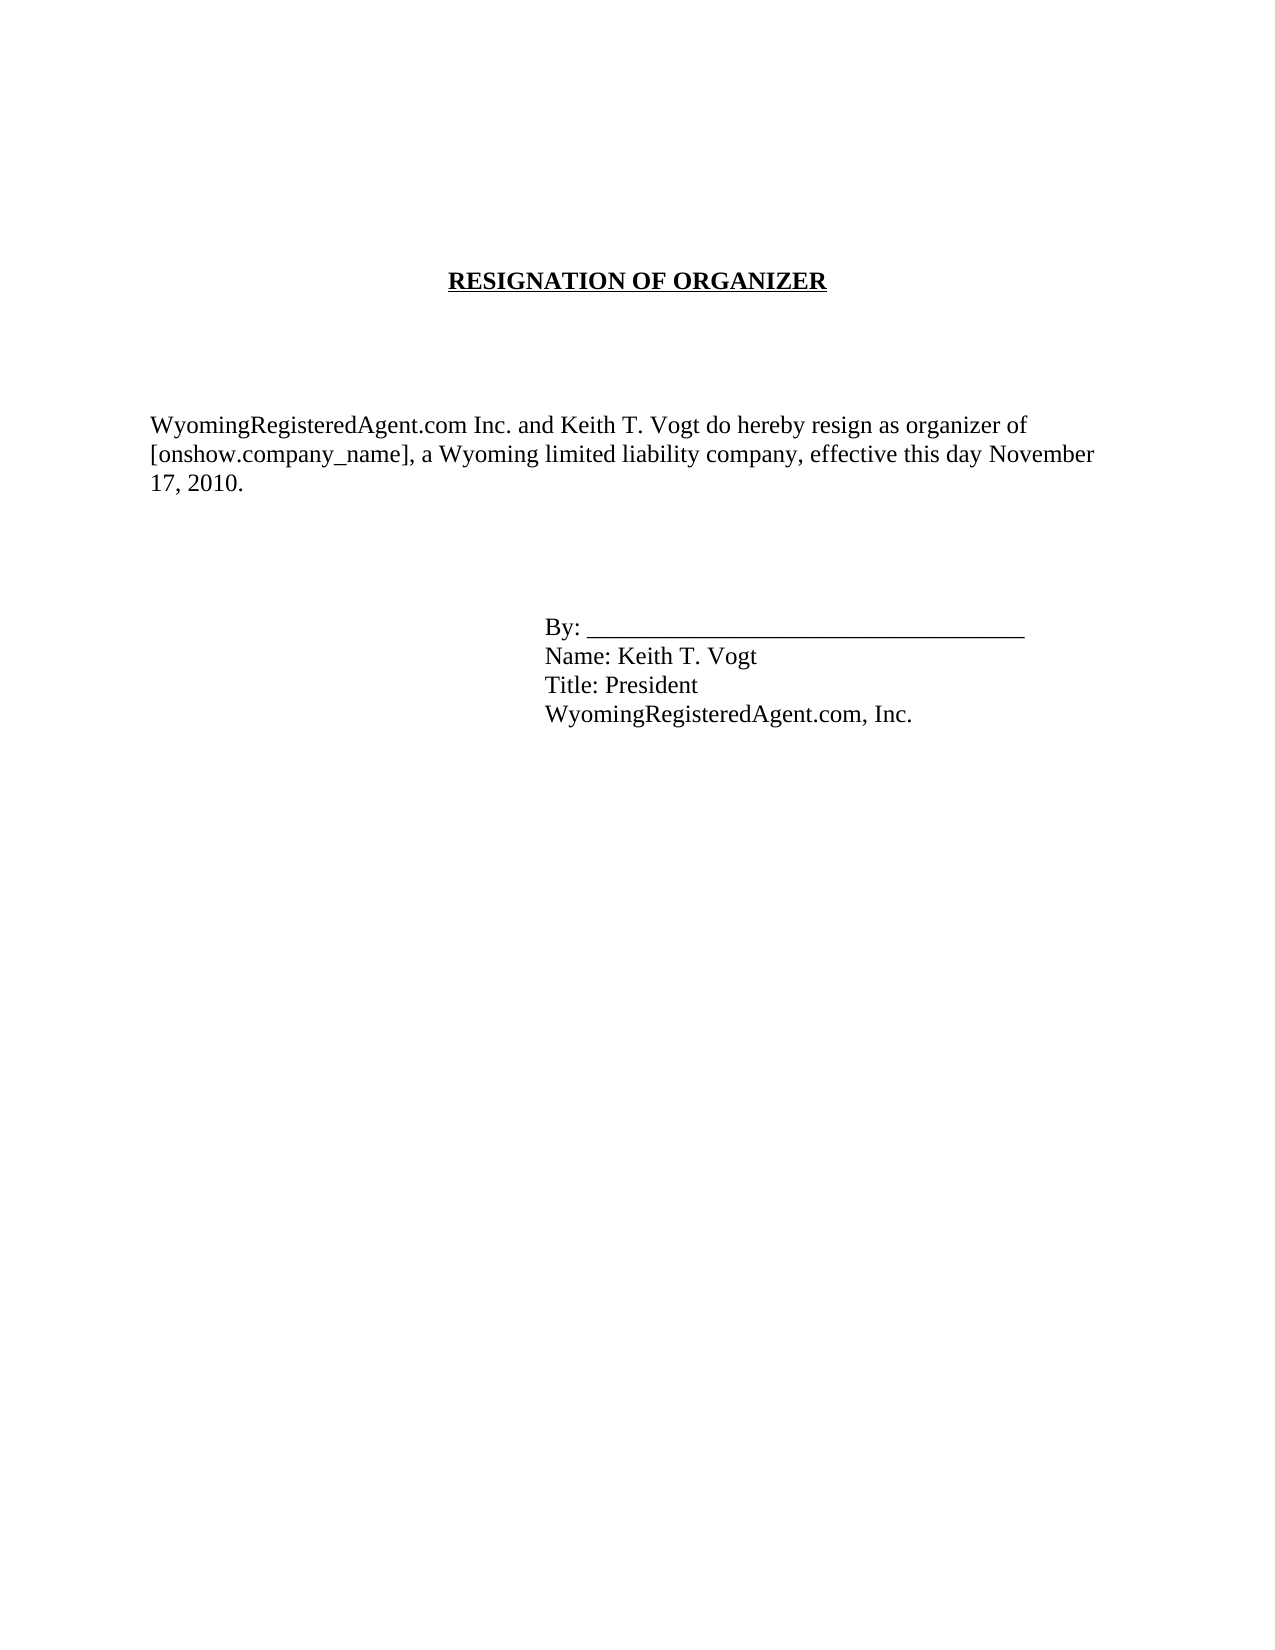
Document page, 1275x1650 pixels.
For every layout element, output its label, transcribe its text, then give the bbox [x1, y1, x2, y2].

text By: ___________________________________ [544, 612, 1125, 641]
text RESIGNATION OF ORGANIZER [150, 266, 1125, 294]
text WyomingRegisteredAgent.com, Inc. [544, 699, 1125, 727]
text Title: President [544, 670, 1125, 699]
text Name: Keith T. Vogt [544, 641, 1125, 670]
text WyomingRegisteredAgent.com Inc. and Keith T. Vogt do hereby resign as organizer of [onshow.company_name], a Wyoming limited liability company, effective this day November 17, 2010. [150, 410, 1125, 497]
